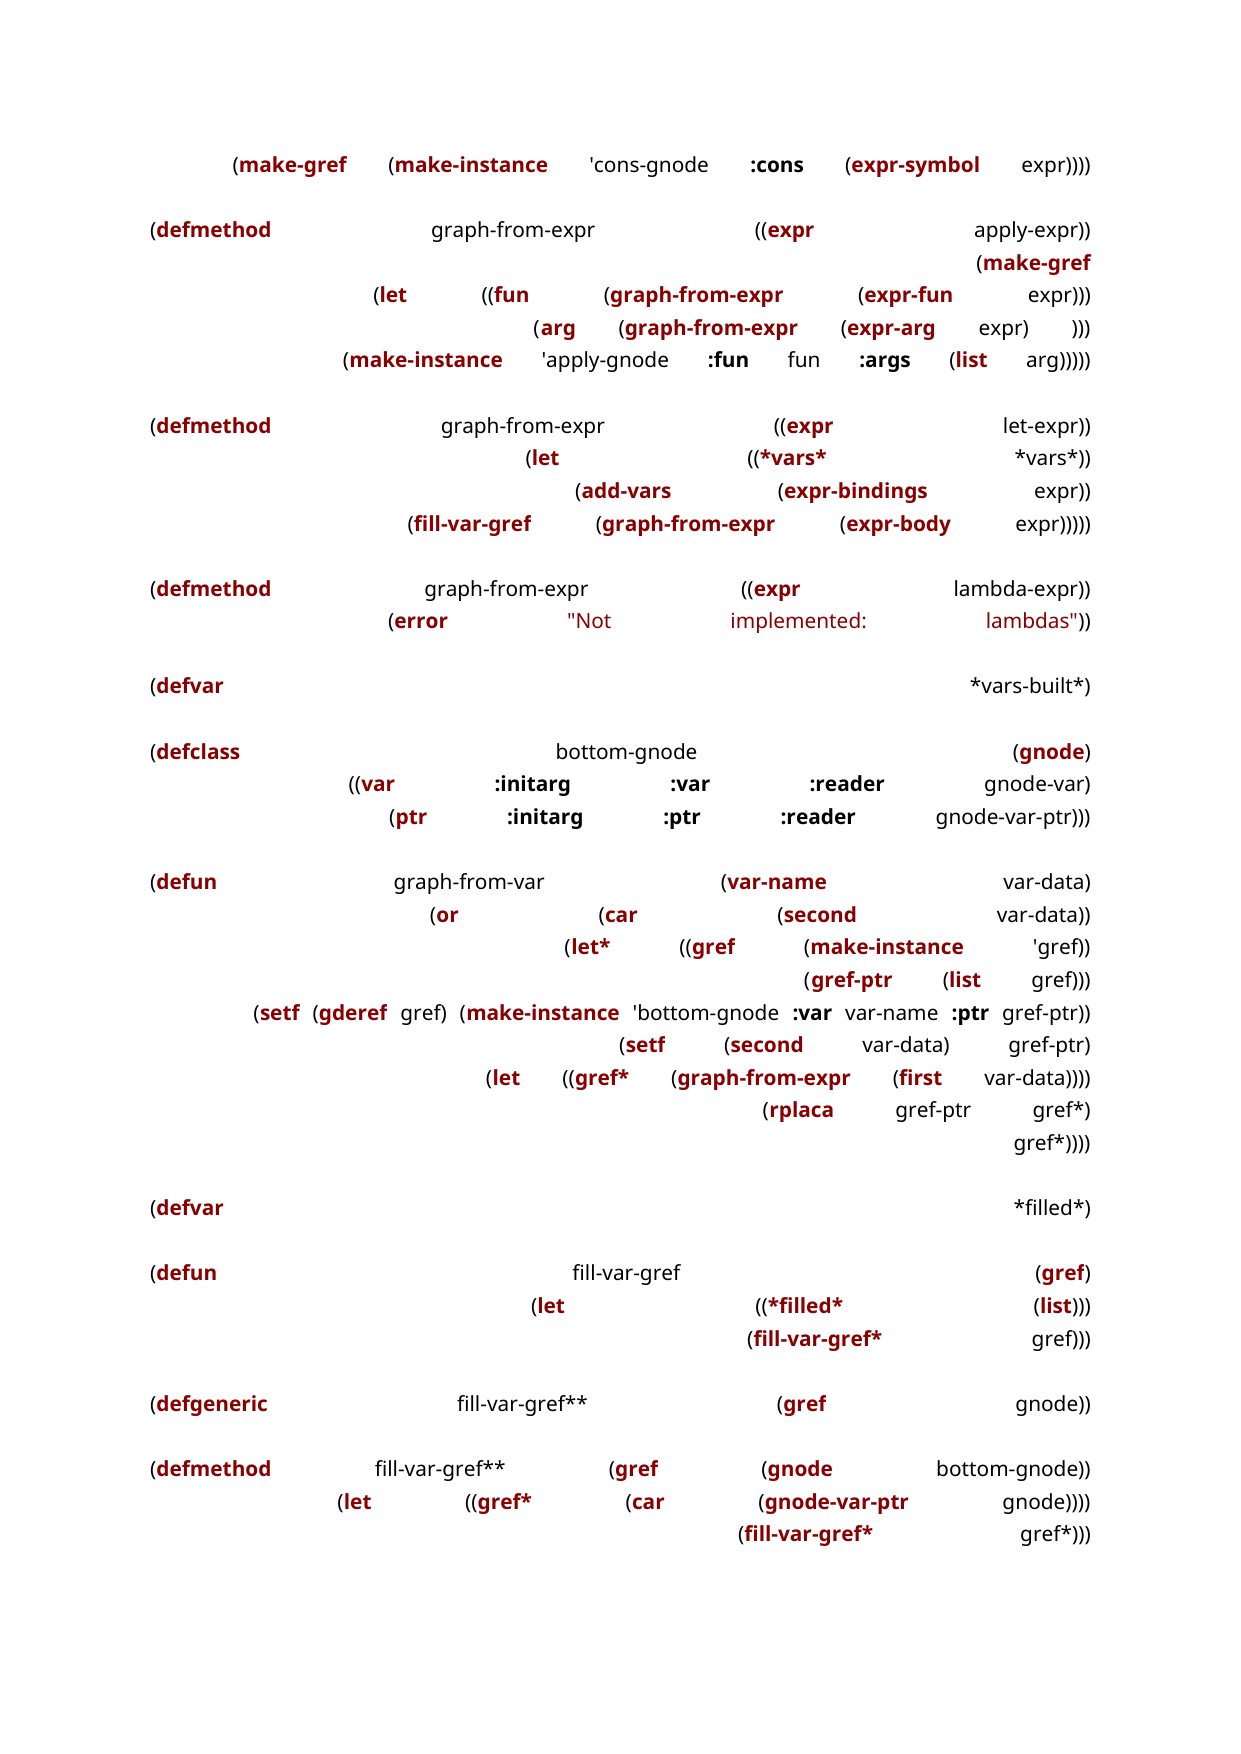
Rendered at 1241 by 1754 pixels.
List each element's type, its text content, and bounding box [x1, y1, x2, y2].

text (make-gref (make-instance 'cons-gnode :cons (expr-symbol expr)))) (defmethod graph-from-expr ((expr apply-expr)) (make-gref (let ((fun (graph-from-expr (expr-fun expr))) (arg (graph-from-expr (expr-arg expr) ))) (make-instance 'apply-gnode :fun fun :args (list arg))))) (defmethod graph-from-expr ((expr let-expr)) (let ((*vars* *vars*)) (add-vars (expr-bindings expr)) (fill-var-gref (graph-from-expr (expr-body expr))))) (defmethod graph-from-expr ((expr lambda-expr)) (error "Not implemented: lambdas")) (defvar *vars-built*) (defclass bottom-gnode (gnode) ((var :initarg :var :reader gnode-var) (ptr :initarg :ptr :reader gnode-var-ptr))) (defun graph-from-var (var-name var-data) (or (car (second var-data)) (let* ((gref (make-instance 'gref)) (gref-ptr (list gref))) (setf (gderef gref) (make-instance 'bottom-gnode :var var-name :ptr gref-ptr)) (setf (second var-data) gref-ptr) (let ((gref* (graph-from-expr (first var-data)))) (rplaca gref-ptr gref*) gref*)))) (defvar *filled*) (defun fill-var-gref (gref) (let ((*filled* (list))) (fill-var-gref* gref))) (defgeneric fill-var-gref** (gref gnode)) (defmethod fill-var-gref** (gref (gnode bottom-gnode)) (let ((gref* (car (gnode-var-ptr gnode)))) (fill-var-gref* gref*))) [150, 150, 1091, 1580]
